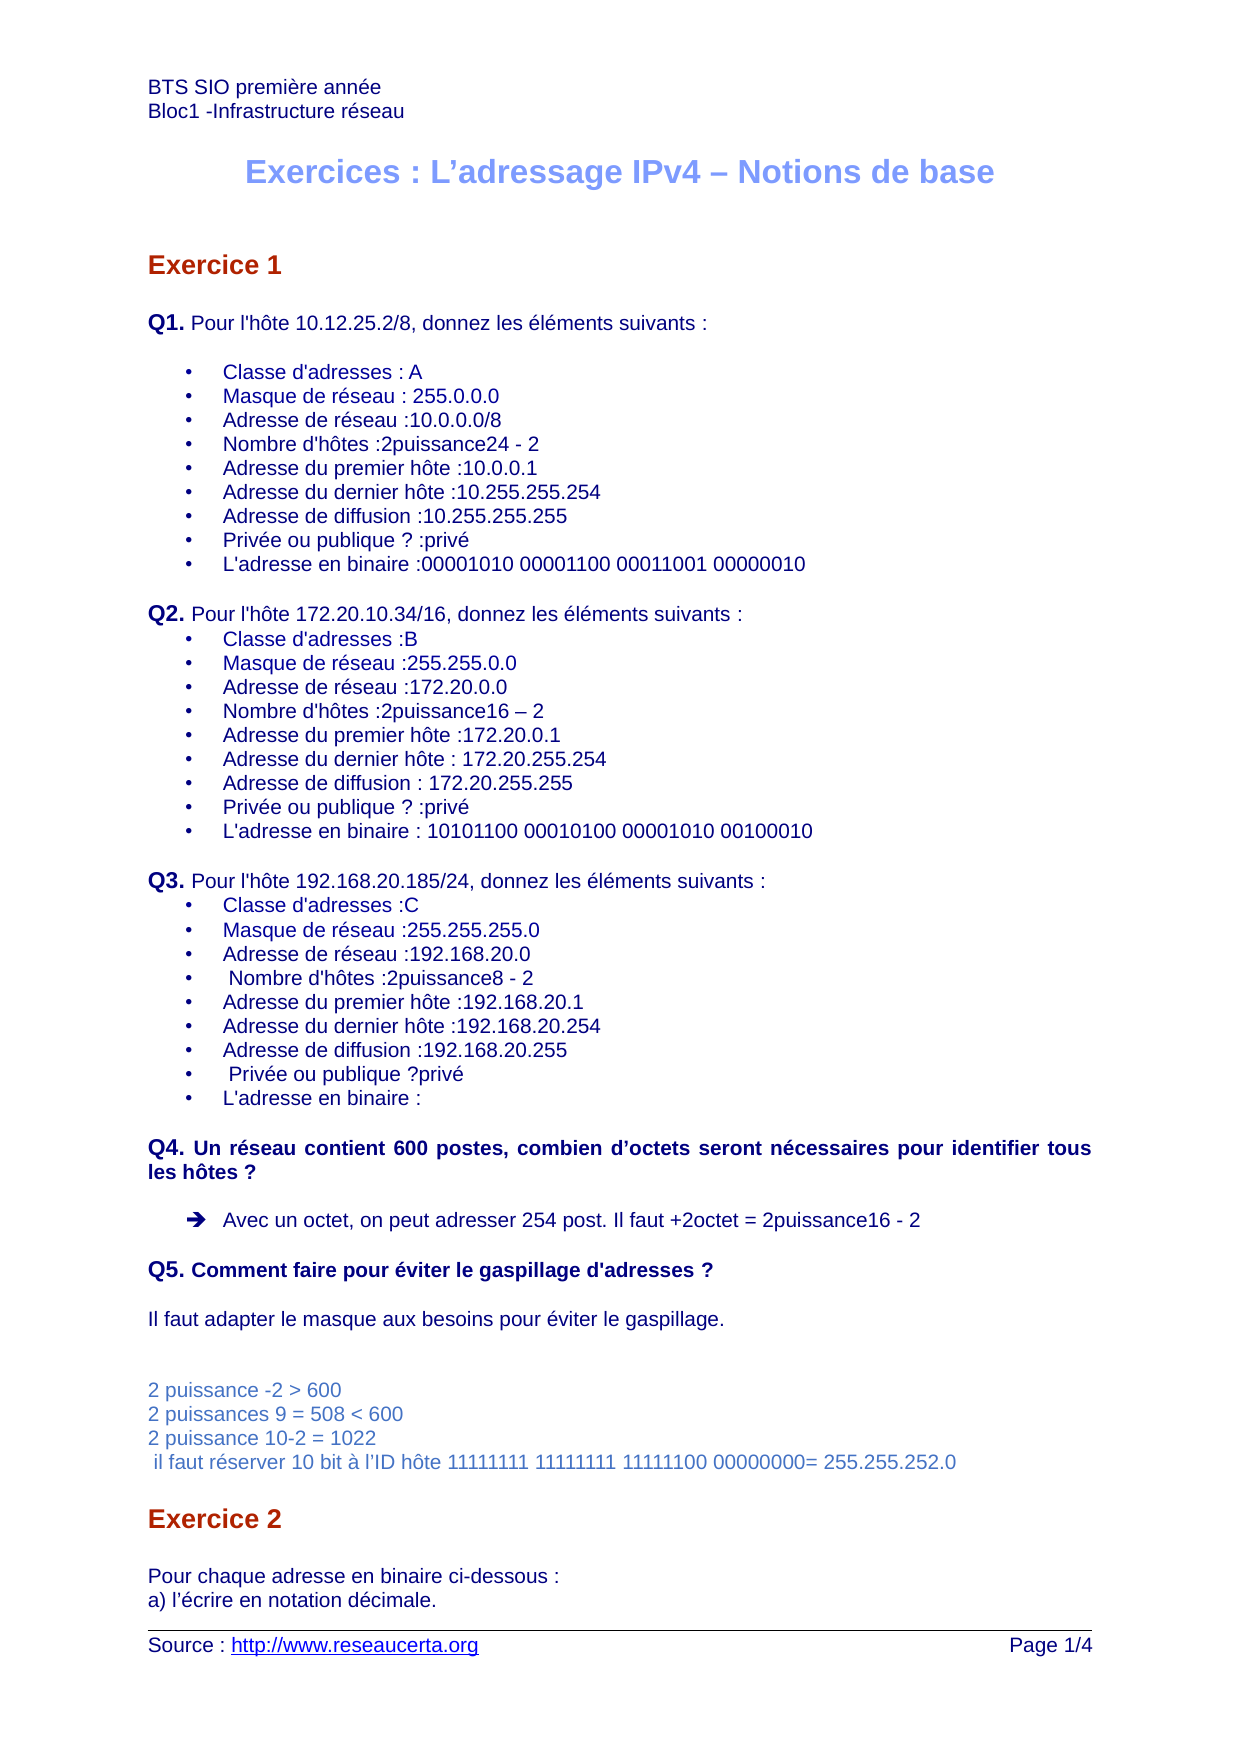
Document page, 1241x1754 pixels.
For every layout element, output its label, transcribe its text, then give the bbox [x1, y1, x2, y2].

list Nombre d'hôtes :2puissance8 - 2 [185, 966, 1092, 989]
list Adresse de diffusion :10.255.255.255 [185, 504, 1092, 528]
list Adresse du premier hôte :10.0.0.1 [185, 456, 1092, 480]
list Masque de réseau :255.255.255.0 [185, 917, 1092, 941]
text Q2. Pour l'hôte 172.20.10.34/16, donnez les éléments suivants : [148, 600, 1092, 626]
list Adresse de diffusion : 172.20.255.255 [185, 771, 1092, 795]
list Privée ou publique ?privé [185, 1062, 1092, 1086]
text 2 puissances 9 = 508 < 600 [148, 1402, 1092, 1426]
list Adresse de réseau :192.168.20.0 [185, 941, 1092, 966]
text Q1. Pour l'hôte 10.12.25.2/8, donnez les éléments suivants : [148, 309, 1092, 336]
list Adresse de diffusion :192.168.20.255 [185, 1038, 1092, 1062]
list L'adresse en binaire : [185, 1086, 1092, 1110]
text Q5. Comment faire pour éviter le gaspillage d'adresses ? [148, 1256, 1092, 1282]
text Il faut adapter le masque aux besoins pour éviter le gaspillage. [148, 1306, 1092, 1330]
text 2 puissance -2 > 600 [148, 1354, 1092, 1402]
text Q4. Un réseau contient 600 postes, combien d’octets seront nécessaires pour identifier tous les hôtes ? [148, 1134, 1092, 1184]
list Masque de réseau : 255.0.0.0 [185, 384, 1092, 408]
text Pour chaque adresse en binaire ci-dessous : [148, 1564, 1092, 1588]
text a) l’écrire en notation décimale. [148, 1588, 1092, 1612]
list Classe d'adresses :C [185, 893, 1092, 917]
subtitle Exercices : L’adressage IPv4 – Notions de base [148, 152, 1092, 191]
list Adresse du dernier hôte :192.168.20.254 [185, 1014, 1092, 1038]
list Adresse de réseau :172.20.0.0 [185, 674, 1092, 699]
list Classe d'adresses : A [185, 359, 1092, 384]
list Nombre d'hôtes :2puissance24 - 2 [185, 432, 1092, 456]
list Adresse du premier hôte :192.168.20.1 [185, 989, 1092, 1014]
list Adresse du dernier hôte :10.255.255.254 [185, 480, 1092, 504]
text Q3. Pour l'hôte 192.168.20.185/24, donnez les éléments suivants : [148, 867, 1092, 893]
list Avec un octet, on peut adresser 254 post. Il faut +2octet = 2puissance16 - 2 [185, 1208, 1092, 1232]
list Masque de réseau :255.255.0.0 [185, 651, 1092, 674]
text il faut réserver 10 bit à l’ID hôte 11111111 11111111 11111100 00000000= 255.255.252.0 [148, 1450, 1092, 1474]
list Nombre d'hôtes :2puissance16 – 2 [185, 699, 1092, 723]
list Adresse du premier hôte :172.20.0.1 [185, 723, 1092, 747]
list Classe d'adresses :B [185, 626, 1092, 651]
list Privée ou publique ? :privé [185, 528, 1092, 552]
list L'adresse en binaire : 10101100 00010100 00001010 00100010 [185, 819, 1092, 843]
list Adresse de réseau :10.0.0.0/8 [185, 408, 1092, 432]
subtitle Exercice 1 [148, 249, 1092, 280]
text 2 puissance 10-2 = 1022 [148, 1426, 1092, 1450]
list L'adresse en binaire :00001010 00001100 00011001 00000010 [185, 552, 1092, 576]
list Adresse du dernier hôte : 172.20.255.254 [185, 747, 1092, 771]
list Privée ou publique ? :privé [185, 795, 1092, 819]
subtitle Exercice 2 [148, 1503, 1092, 1534]
